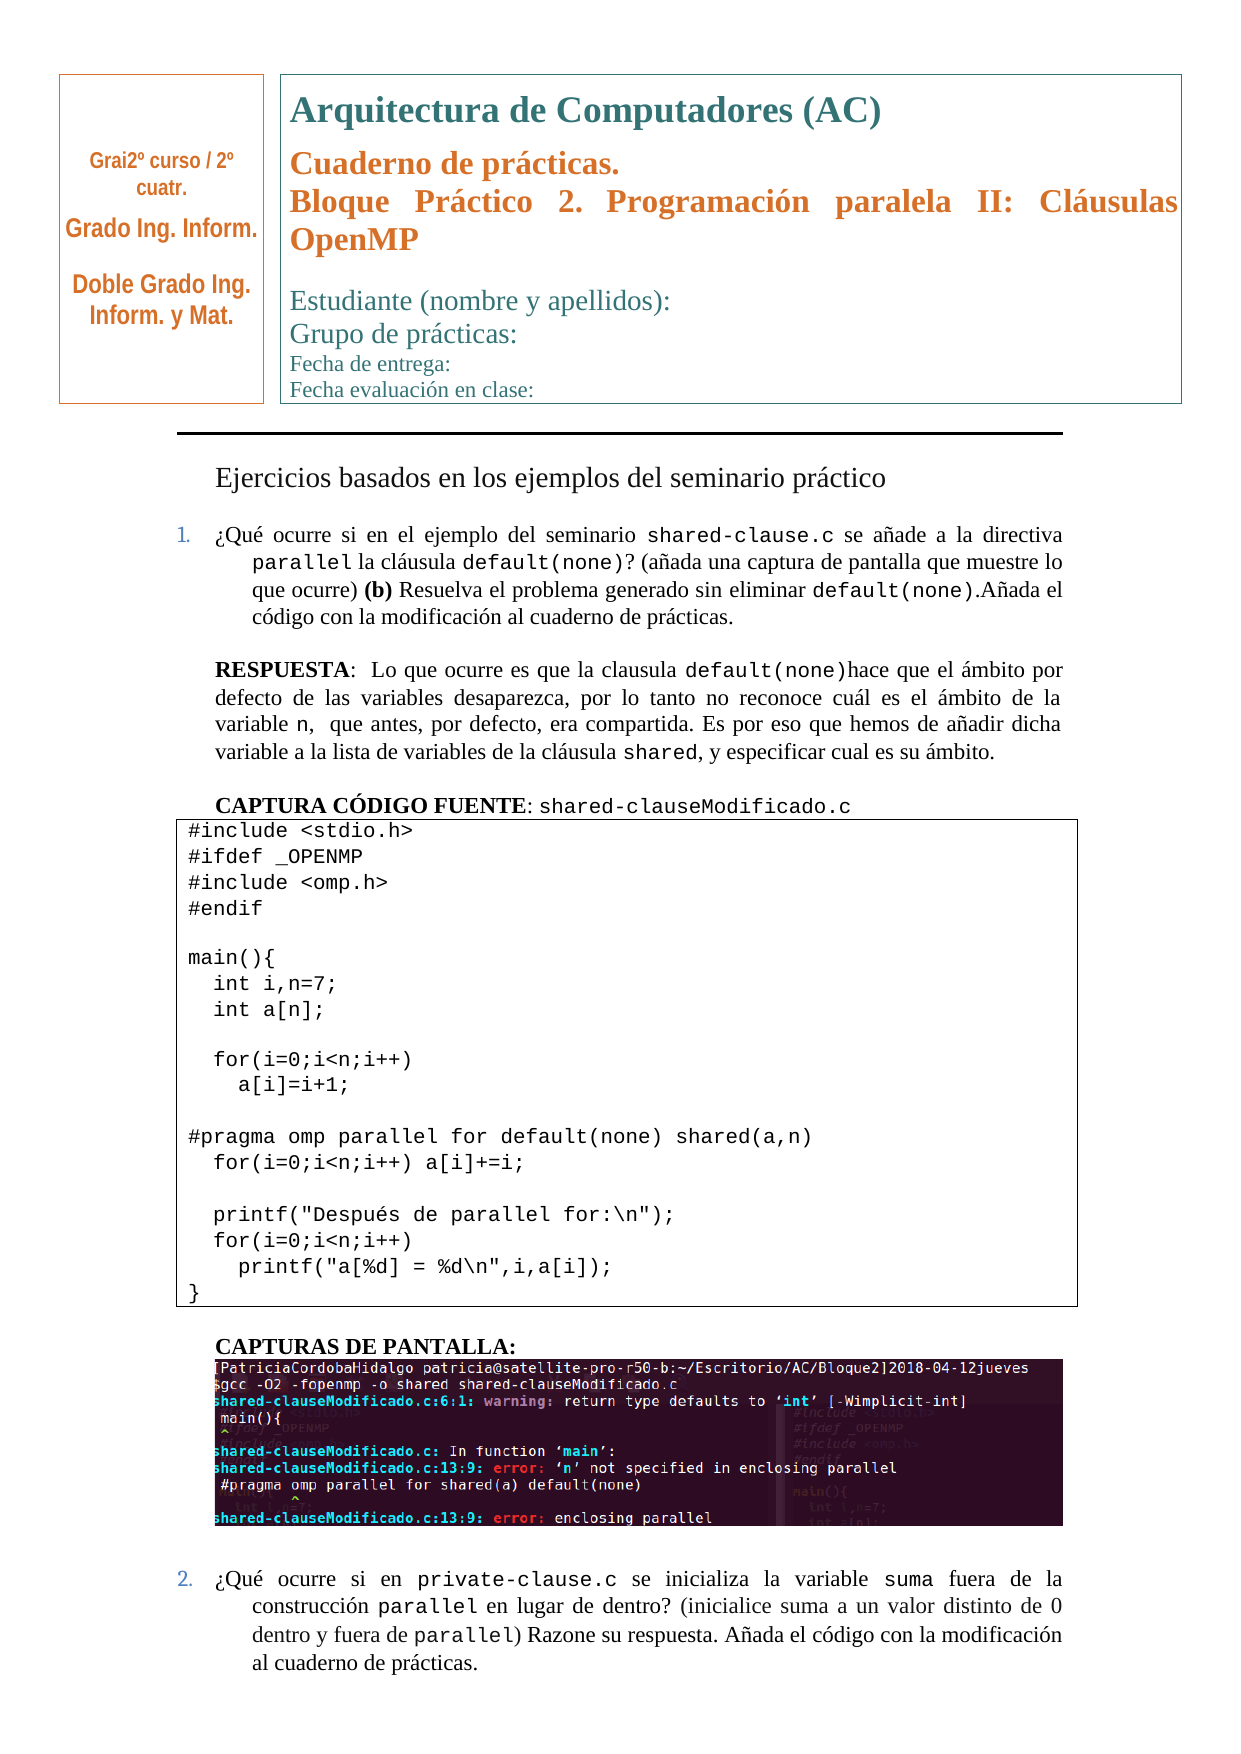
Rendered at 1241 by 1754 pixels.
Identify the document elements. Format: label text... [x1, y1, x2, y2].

table_header [264, 74, 280, 403]
text CAPTURAS DE PANTALLA: [215, 1333, 1063, 1359]
list ¿Qué ocurre si en private-clause.c se inicializa la variable suma fuera de la construcción parallel en lugar de dentro? (inicialice suma a un valor distinto de 0 dentro y fuera de parallel) Razone su respuesta. Añada el código con la modificación al cuaderno de prácticas. [177, 1565, 1063, 1675]
text RESPUESTA: Lo que ocurre es que la clausula default(none)hace que el ámbito por defecto de las variables desaparezca, por lo tanto no reconoce cuál es el ámbito de la variable n, que antes, por defecto, era compartida. Es por eso que hemos de añadir dicha variable a la lista de variables de la cláusula shared, y especificar cual es su ámbito. [215, 656, 1063, 765]
list ¿Qué ocurre si en el ejemplo del seminario shared-clause.c se añade a la directiva parallel la cláusula default(none)? (añada una captura de pantalla que muestre lo que ocurre) (b) Resuelva el problema generado sin eliminar default(none).Añada el código con la modificación al cuaderno de prácticas. [177, 521, 1063, 630]
table_header #include <stdio.h> #ifdef _OPENMP #include <omp.h> #endif main(){ int i,n=7; int a[n]; for(i=0;i<n;i++) a[i]=i+1; #pragma omp parallel for default(none) shared(a,n) for(i=0;i<n;i++) a[i]+=i; printf("Después de parallel for:\n"); for(i=0;i<n;i++) printf("a[%d] = %d\n",i,a[i]); } [177, 820, 1077, 1306]
subtitle Ejercicios basados en los ejemplos del seminario práctico [177, 460, 1063, 494]
text CAPTURA CÓDIGO FUENTE: shared-clauseModificado.c [215, 792, 1063, 819]
table_header Arquitectura de Computadores (AC) Cuaderno de prácticas. Bloque Práctico 2. Programación paralela II: Cláusulas OpenMP Estudiante (nombre y apellidos): Grupo de prácticas: Fecha de entrega: Fecha evaluación en clase: [281, 75, 1181, 403]
table_header Grai2º curso / 2º cuatr. Grado Ing. Inform. Doble Grado Ing. Inform. y Mat. [60, 75, 263, 403]
picture [214, 1359, 1063, 1526]
